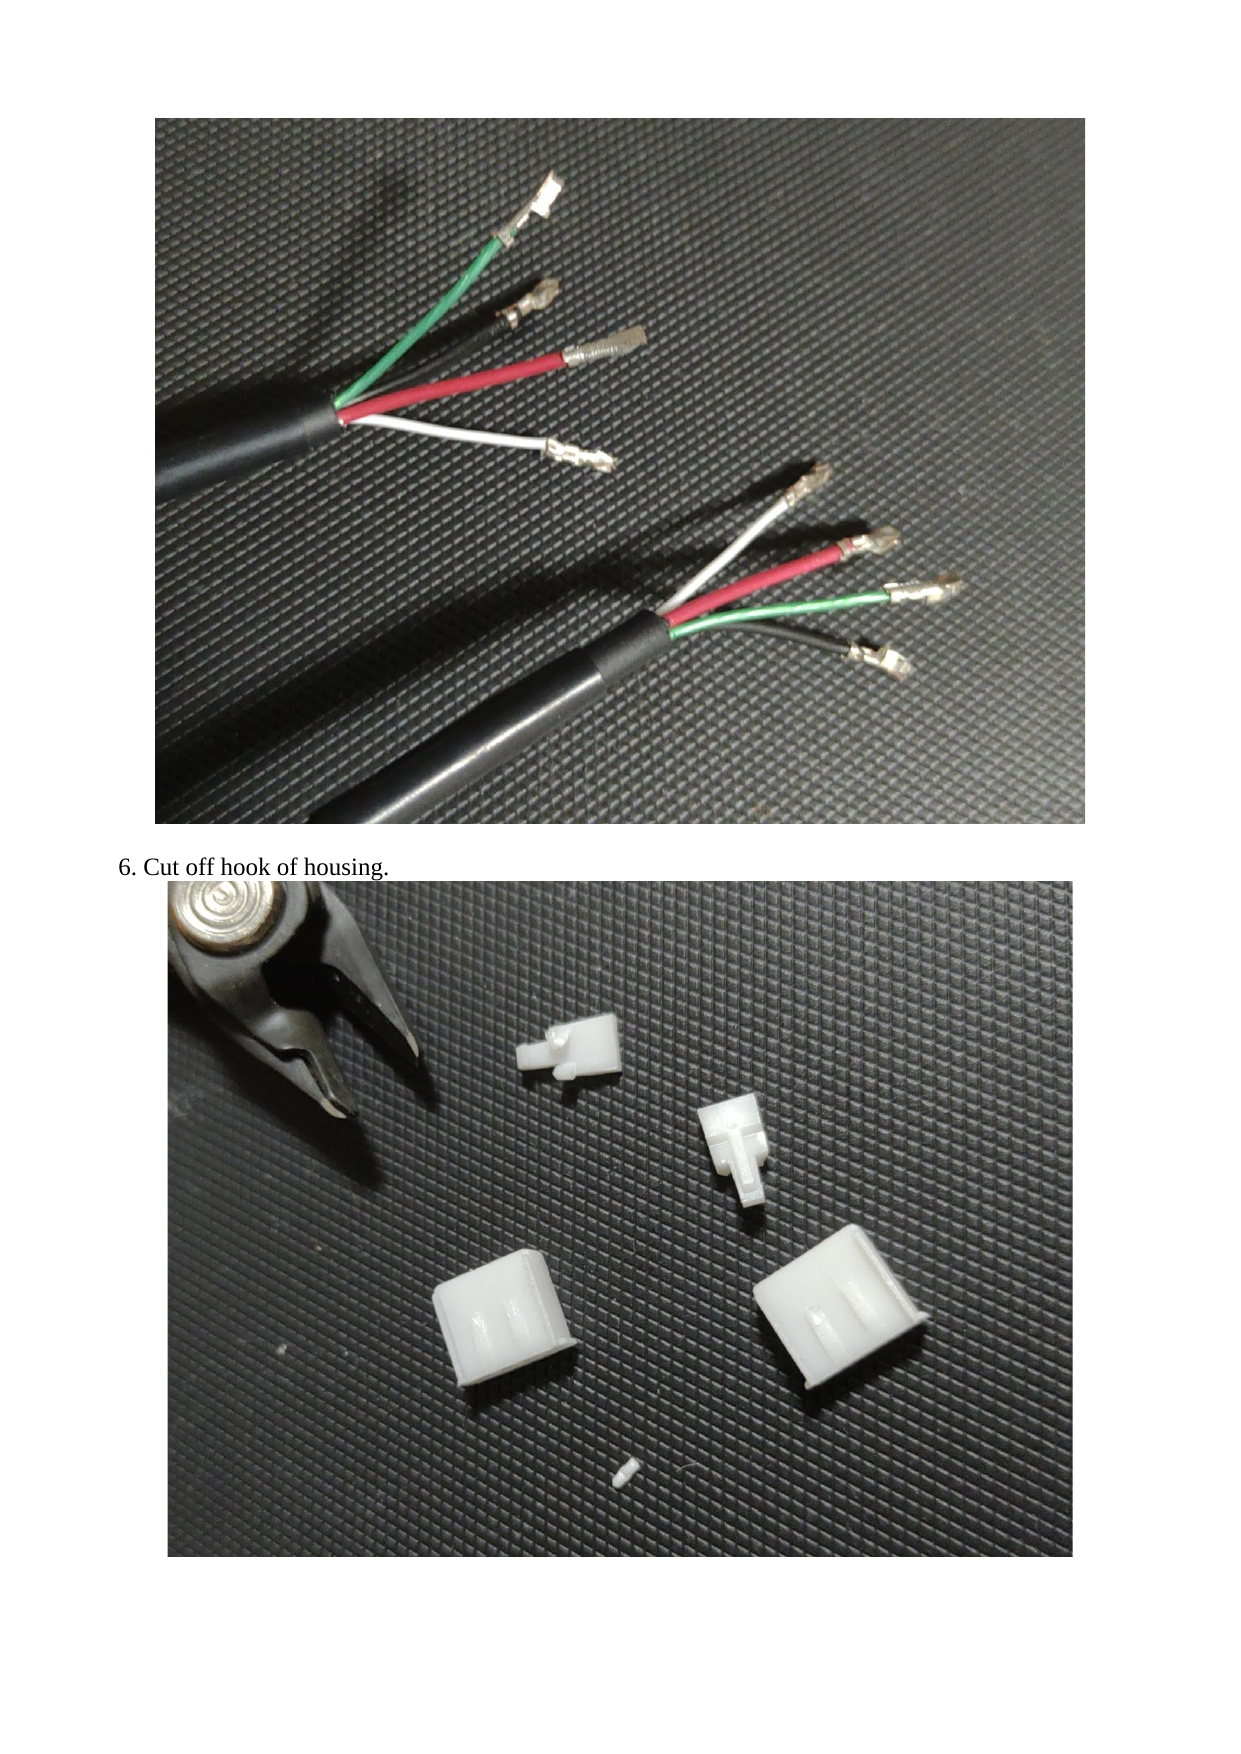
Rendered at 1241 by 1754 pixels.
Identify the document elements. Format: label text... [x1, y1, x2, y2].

picture [167, 881, 1073, 1557]
text 6. Cut off hook of housing. [118, 852, 1122, 881]
picture [155, 118, 1086, 824]
